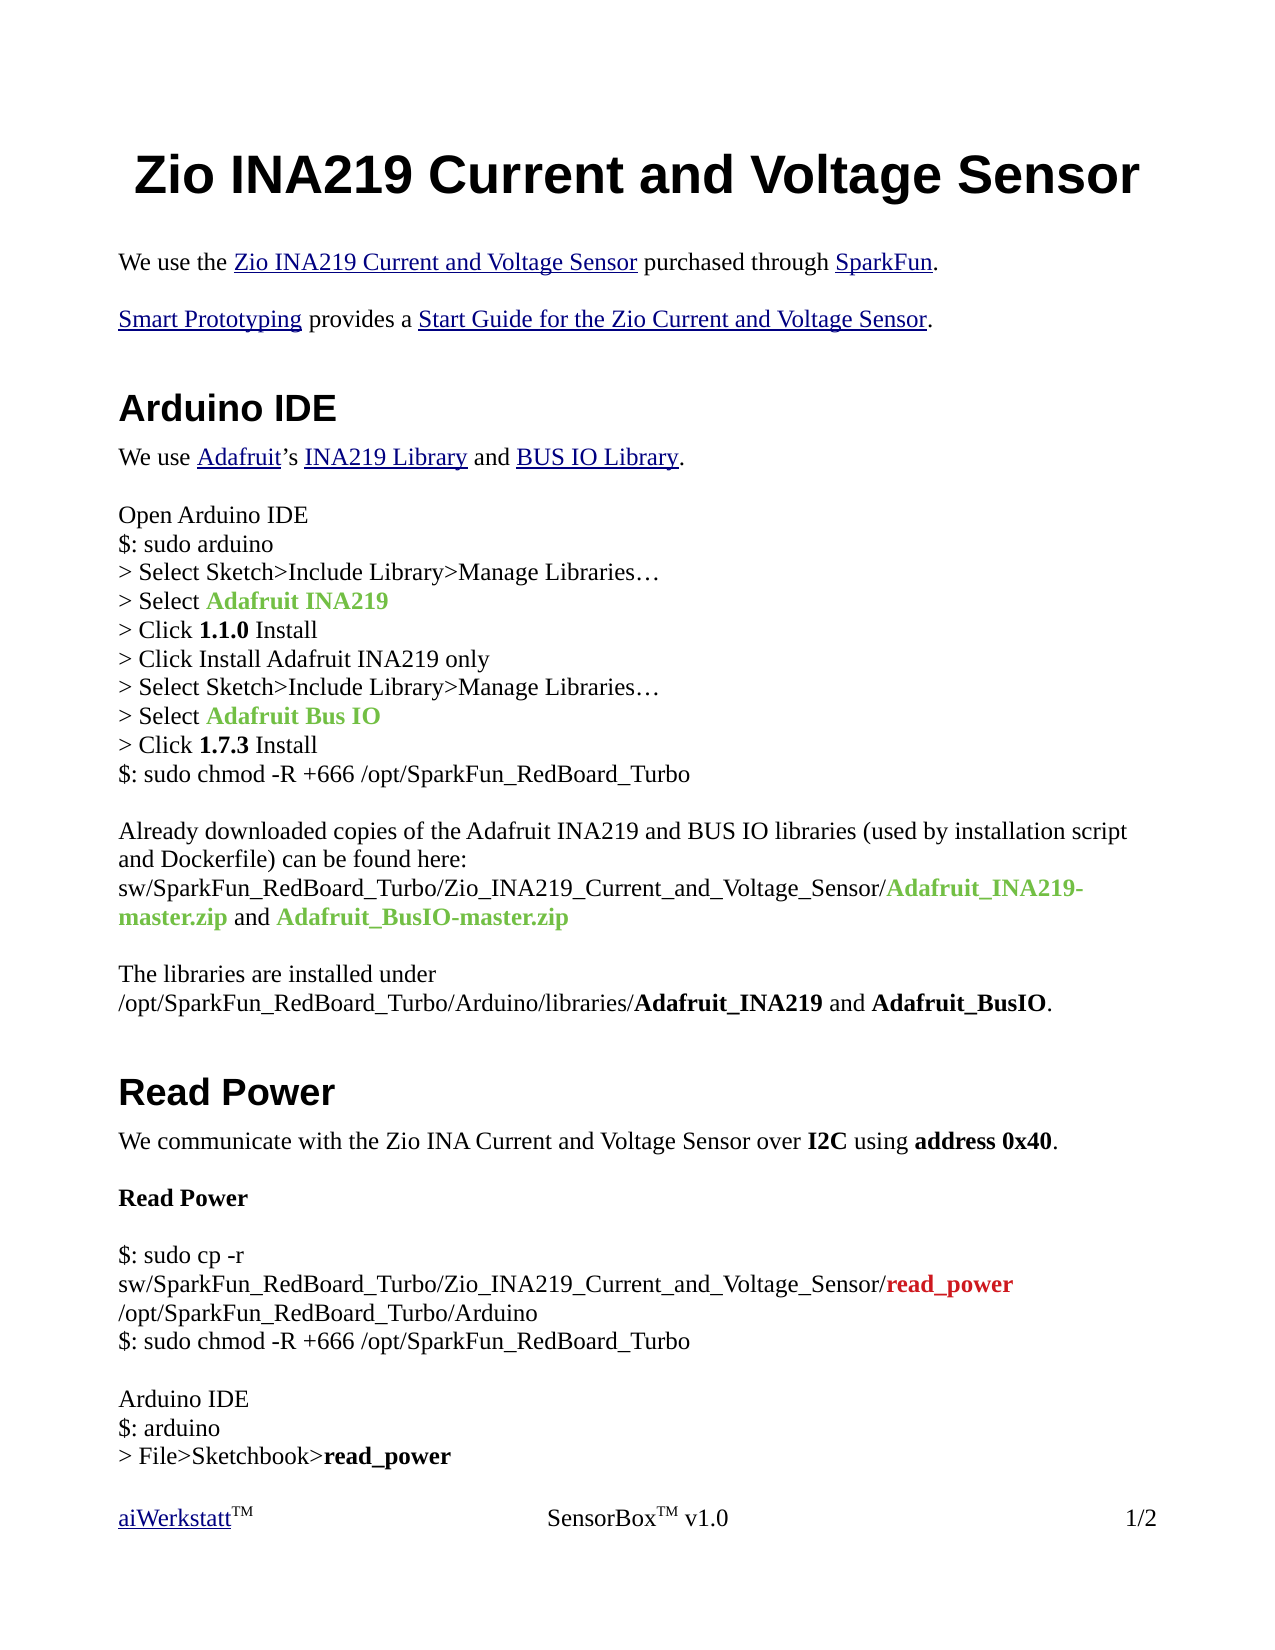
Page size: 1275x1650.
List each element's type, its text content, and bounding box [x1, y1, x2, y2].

text Open Arduino IDE [118, 500, 1157, 529]
text Already downloaded copies of the Adafruit INA219 and BUS IO libraries (used by installation script and Dockerfile) can be found here: [118, 816, 1157, 873]
text /opt/SparkFun_RedBoard_Turbo/Arduino/libraries/Adafruit_INA219 and Adafruit_BusIO. [118, 988, 1157, 1017]
text > Select Adafruit INA219 [118, 586, 1157, 615]
text > Select Sketch>Include Library>Manage Libraries… [118, 672, 1157, 701]
text > File>Sketchbook>read_power [118, 1441, 1157, 1470]
text sw/SparkFun_RedBoard_Turbo/Zio_INA219_Current_and_Voltage_Sensor/Adafruit_INA219-master.zip and Adafruit_BusIO-master.zip [118, 873, 1157, 931]
subtitle Read Power [118, 1070, 1157, 1113]
text The libraries are installed under [118, 959, 1157, 988]
title Zio INA219 Current and Voltage Sensor [118, 143, 1157, 205]
text $: sudo arduino [118, 529, 1157, 557]
text $: sudo cp -r sw/SparkFun_RedBoard_Turbo/Zio_INA219_Current_and_Voltage_Sensor/read_power /opt/SparkFun_RedBoard_Turbo/Arduino [118, 1240, 1157, 1326]
text $: arduino [118, 1413, 1157, 1441]
text We use Adafruit’s INA219 Library and BUS IO Library. [118, 442, 1157, 471]
text Smart Prototyping provides a Start Guide for the Zio Current and Voltage Sensor. [118, 304, 1157, 333]
text Read Power [118, 1183, 1157, 1212]
text > Click Install Adafruit INA219 only [118, 644, 1157, 672]
text Arduino IDE [118, 1384, 1157, 1413]
text $: sudo chmod -R +666 /opt/SparkFun_RedBoard_Turbo [118, 1326, 1157, 1355]
text > Click 1.1.0 Install [118, 615, 1157, 644]
subtitle Arduino IDE [118, 386, 1157, 430]
text $: sudo chmod -R +666 /opt/SparkFun_RedBoard_Turbo [118, 759, 1157, 787]
text We use the Zio INA219 Current and Voltage Sensor purchased through SparkFun. [118, 247, 1157, 275]
text > Select Sketch>Include Library>Manage Libraries… [118, 557, 1157, 586]
text We communicate with the Zio INA Current and Voltage Sensor over I2C using address 0x40. [118, 1126, 1157, 1155]
text > Click 1.7.3 Install [118, 730, 1157, 759]
text > Select Adafruit Bus IO [118, 701, 1157, 730]
